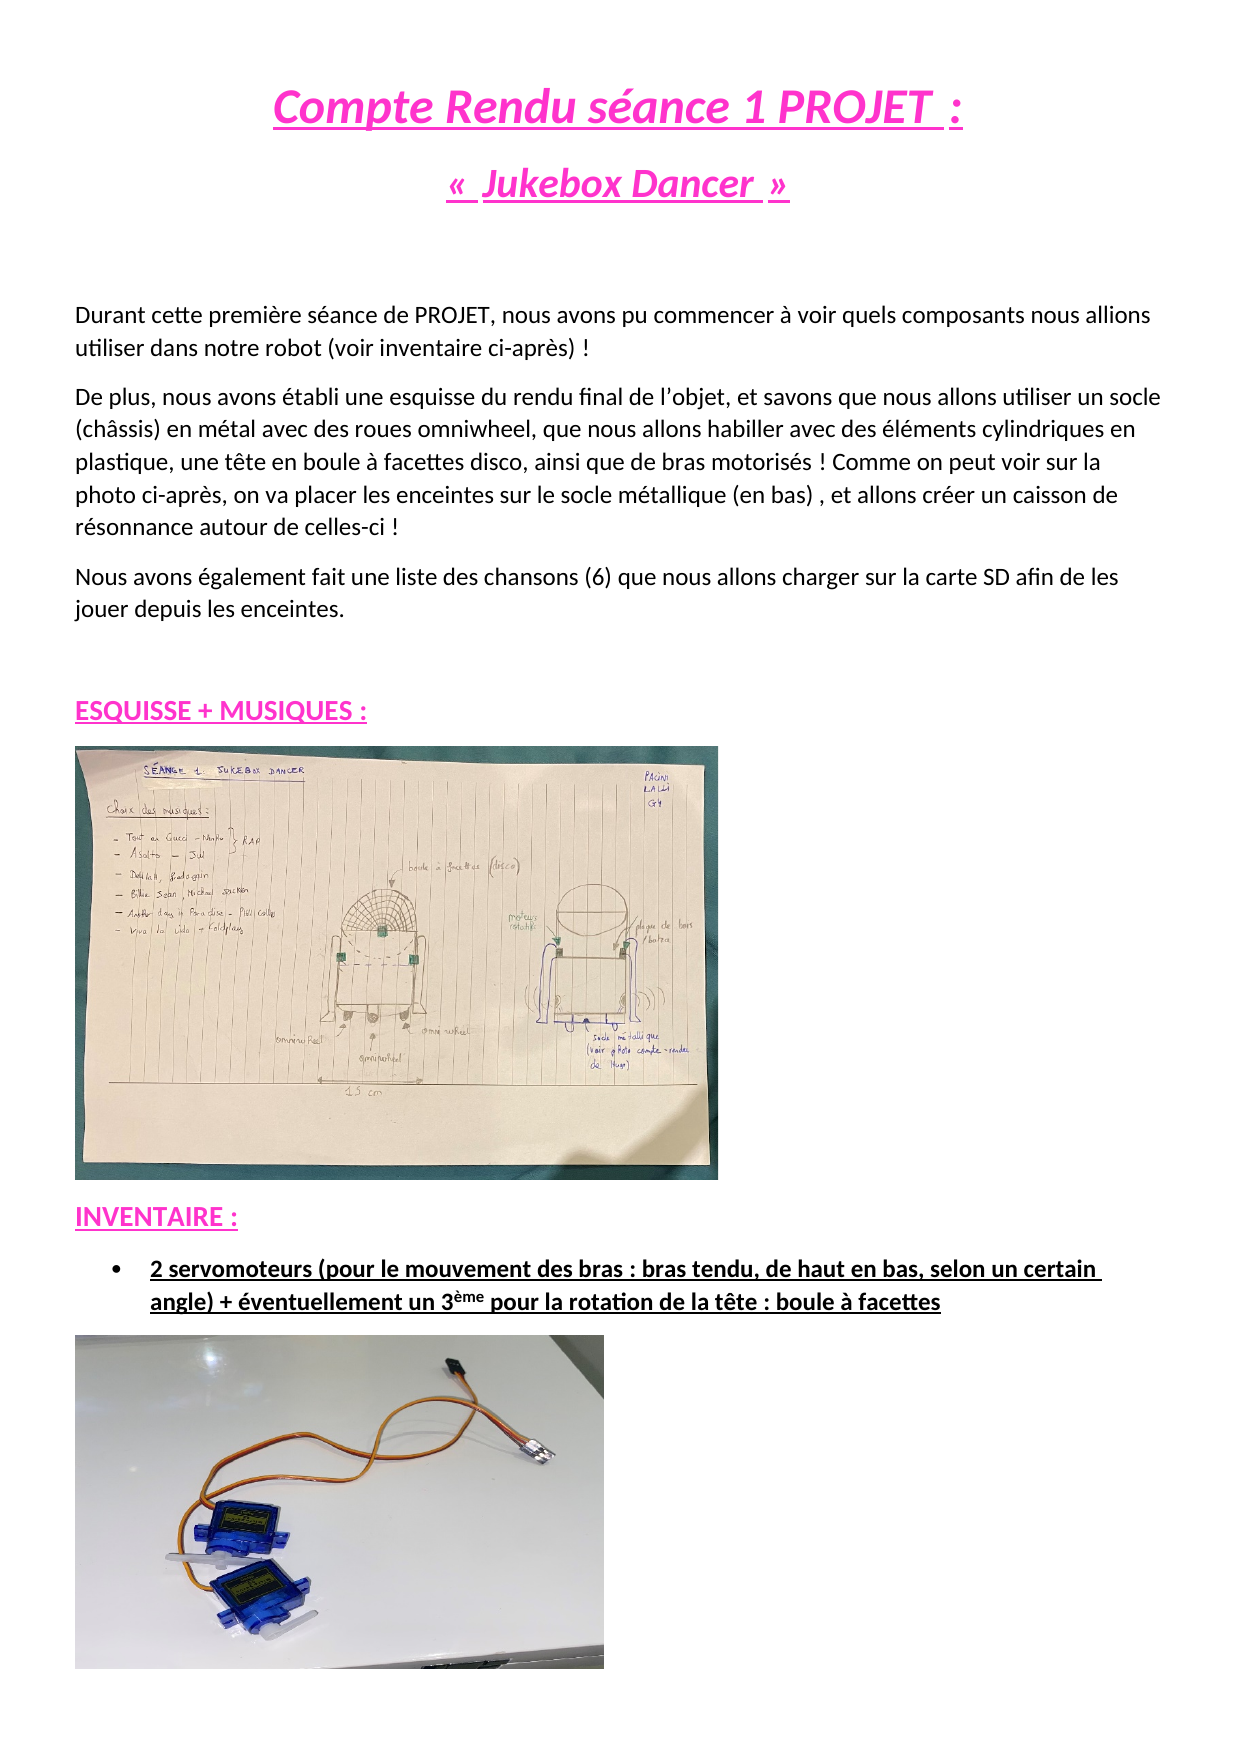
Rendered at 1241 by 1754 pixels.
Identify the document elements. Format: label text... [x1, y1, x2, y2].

text Nous avons également fait une liste des chansons (6) que nous allons charger sur la carte SD afin de les jouer depuis les enceintes. [75, 561, 1165, 624]
text ESQUISSE + MUSIQUES : [75, 692, 1165, 727]
text Compte Rendu séance 1 PROJET : [75, 75, 1165, 136]
text « Jukebox Dancer » [75, 157, 1165, 208]
list 2 servomoteurs (pour le mouvement des bras : bras tendu, de haut en bas, selon un certain angle) + éventuellement un 3ème pour la rotation de la tête : boule à facettes [112, 1253, 1165, 1316]
text INVENTAIRE : [75, 1198, 1165, 1234]
text De plus, nous avons établi une esquisse du rendu final de l’objet, et savons que nous allons utiliser un socle (châssis) en métal avec des roues omniwheel, que nous allons habiller avec des éléments cylindriques en plastique, une tête en boule à facettes disco, ainsi que de bras motorisés ! Comme on peut voir sur la photo ci-après, on va placer les enceintes sur le socle métallique (en bas) , et allons créer un caisson de résonnance autour de celles-ci ! [75, 381, 1165, 542]
text Durant cette première séance de PROJET, nous avons pu commencer à voir quels composants nous allions utiliser dans notre robot (voir inventaire ci-après) ! [75, 299, 1165, 362]
